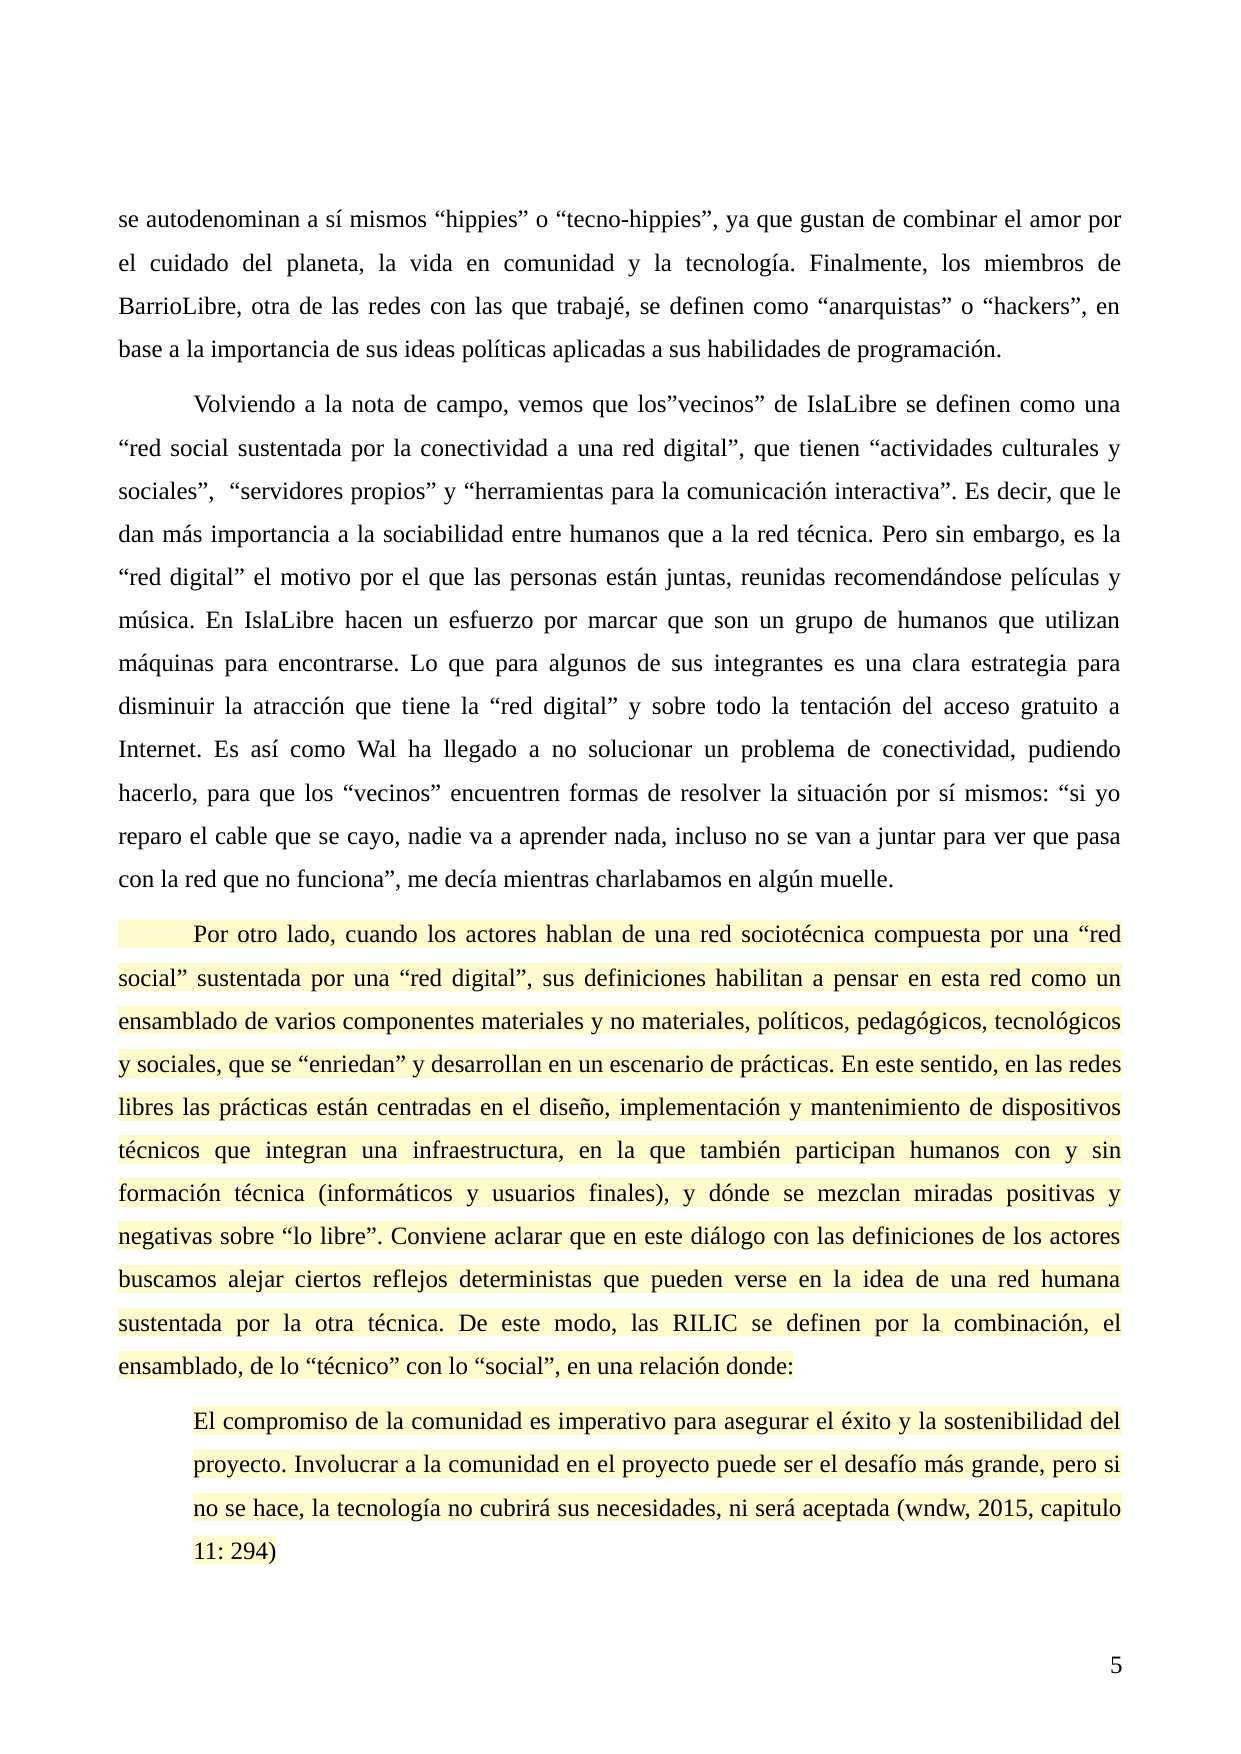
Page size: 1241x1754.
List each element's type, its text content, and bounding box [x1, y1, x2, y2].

text se autodenominan a sí mismos “hippies” o “tecno-hippies”, ya que gustan de combinar el amor por el cuidado del planeta, la vida en comunidad y la tecnología. Finalmente, los miembros de BarrioLibre, otra de las redes con las que trabajé, se definen como “anarquistas” o “hackers”, en base a la importancia de sus ideas políticas aplicadas a sus habilidades de programación. [118, 204, 1122, 363]
text Por otro lado, cuando los actores hablan de una red sociotécnica compuesta por una “red social” sustentada por una “red digital”, sus definiciones habilitan a pensar en esta red como un ensamblado de varios componentes materiales y no materiales, políticos, pedagógicos, tecnológicos y sociales, que se “enriedan” y desarrollan en un escenario de prácticas. En este sentido, en las redes libres las prácticas están centradas en el diseño, implementación y mantenimiento de dispositivos técnicos que integran una infraestructura, en la que también participan humanos con y sin formación técnica (informáticos y usuarios finales), y dónde se mezclan miradas positivas y negativas sobre “lo libre”. Conviene aclarar que en este diálogo con las definiciones de los actores buscamos alejar ciertos reflejos deterministas que pueden verse en la idea de una red humana sustentada por la otra técnica. De este modo, las RILIC se definen por la combinación, el ensamblado, de lo “técnico” con lo “social”, en una relación donde: [118, 919, 1122, 1379]
text Volviendo a la nota de campo, vemos que los”vecinos” de IslaLibre se definen como una “red social sustentada por la conectividad a una red digital”, que tienen “actividades culturales y sociales”, “servidores propios” y “herramientas para la comunicación interactiva”. Es decir, que le dan más importancia a la sociabilidad entre humanos que a la red técnica. Pero sin embargo, es la “red digital” el motivo por el que las personas están juntas, reunidas recomendándose películas y música. En IslaLibre hacen un esfuerzo por marcar que son un grupo de humanos que utilizan máquinas para encontrarse. Lo que para algunos de sus integrantes es una clara estrategia para disminuir la atracción que tiene la “red digital” y sobre todo la tentación del acceso gratuito a Internet. Es así como Wal ha llegado a no solucionar un problema de conectividad, pudiendo hacerlo, para que los “vecinos” encuentren formas de resolver la situación por sí mismos: “si yo reparo el cable que se cayo, nadie va a aprender nada, incluso no se van a juntar para ver que pasa con la red que no funciona”, me decía mientras charlabamos en algún muelle. [118, 389, 1122, 893]
text El compromiso de la comunidad es imperativo para asegurar el éxito y la sostenibilidad del proyecto. Involucrar a la comunidad en el proyecto puede ser el desafío más grande, pero si no se hace, la tecnología no cubrirá sus necesidades, ni será aceptada (wndw, 2015, capitulo 11: 294) [193, 1406, 1122, 1564]
